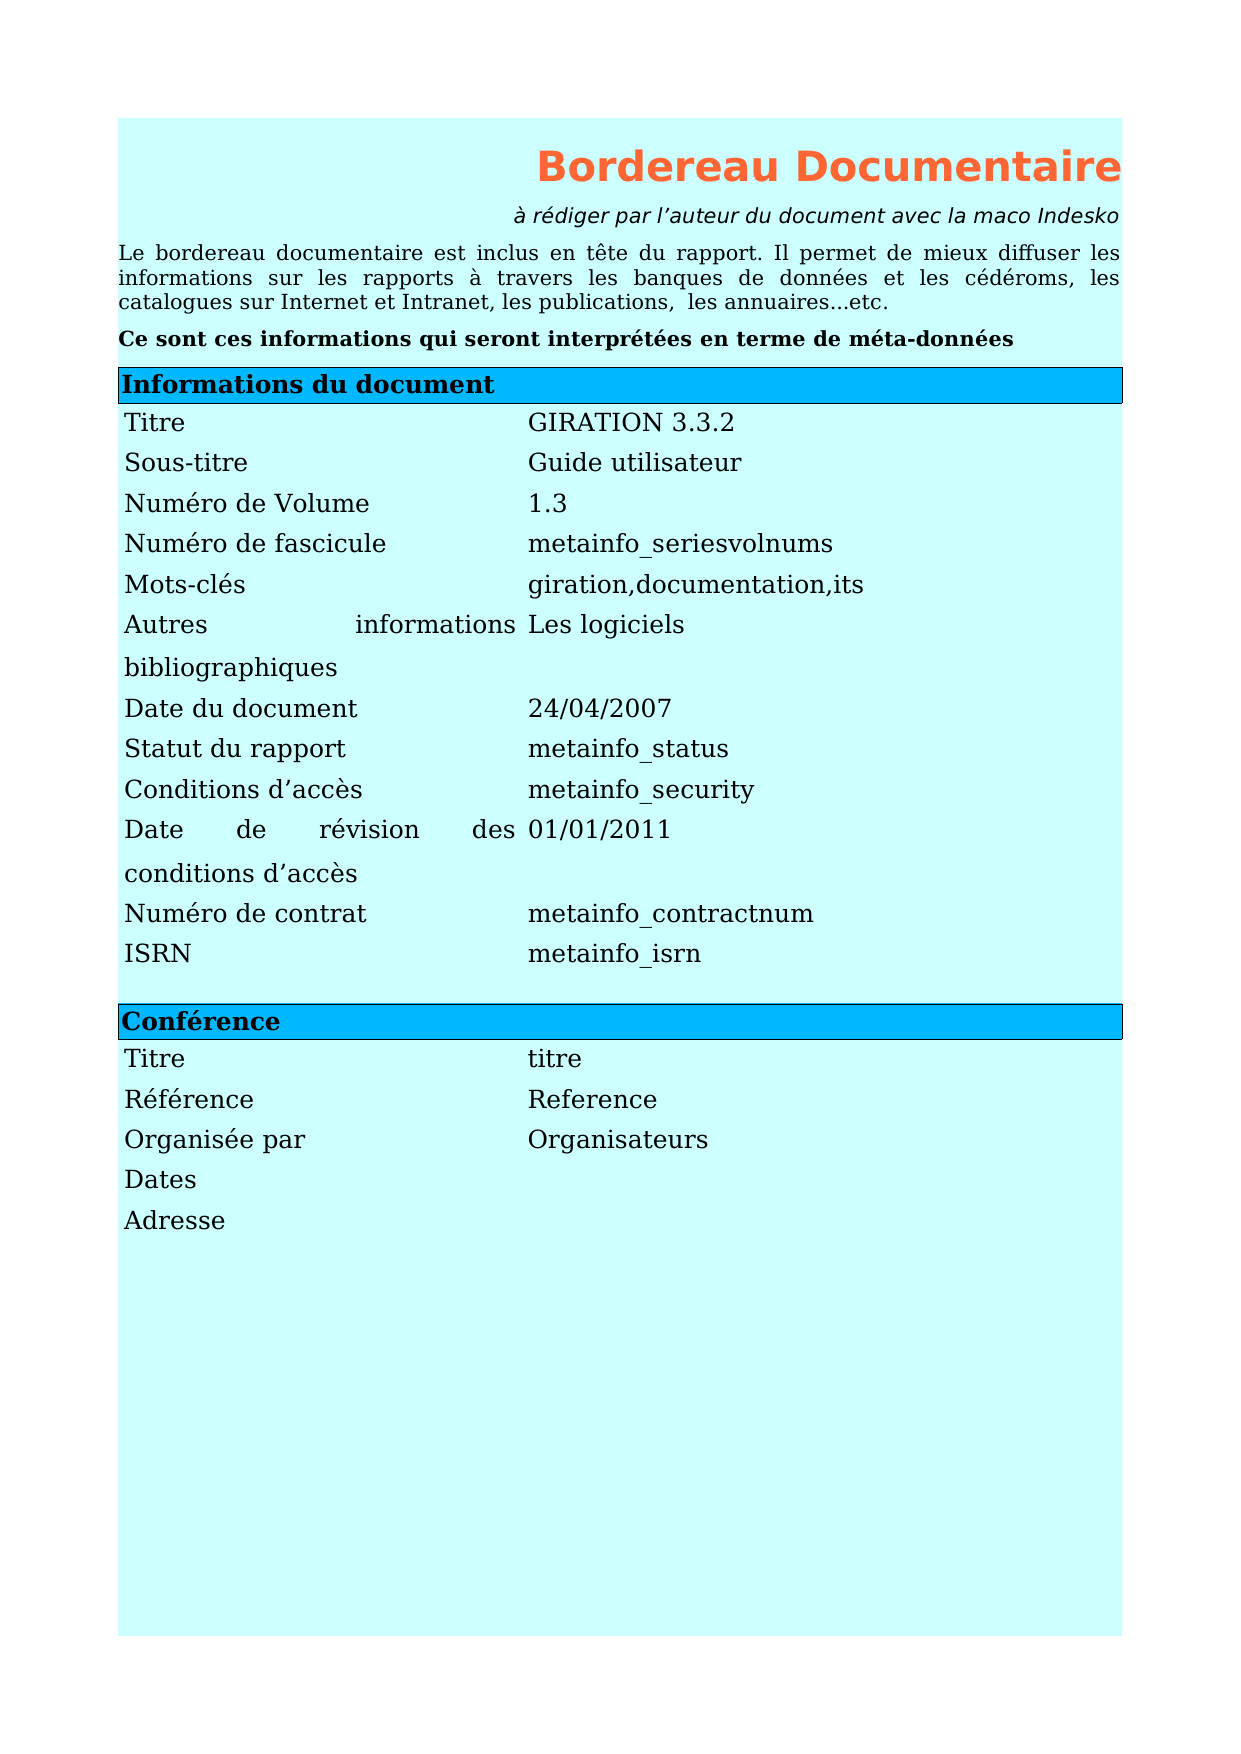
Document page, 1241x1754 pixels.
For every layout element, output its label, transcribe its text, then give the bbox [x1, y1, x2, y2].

table_cell Reference [521, 1079, 1122, 1120]
table_cell Référence [118, 1079, 521, 1120]
table_cell Sous-titre [118, 443, 522, 483]
table_cell [521, 1160, 1122, 1201]
table_cell 01/01/2011 [522, 810, 1122, 894]
table_cell Numéro de contrat [118, 894, 522, 934]
table_cell Date du document [118, 689, 522, 729]
table_header Titre [118, 404, 522, 443]
text Le bordereau documentaire est inclus en tête du rapport. Il permet de mieux diffuser les informations sur les rapports à travers les banques de données et les cédéroms, les catalogues sur Internet et Intranet, les publications, les annuaires...etc. [118, 241, 1122, 314]
table_cell Numéro de fascicule [118, 524, 522, 564]
table_cell Mots-clés [118, 564, 522, 605]
table_cell ISRN [118, 934, 522, 974]
table_header titre [521, 1040, 1122, 1079]
text Ce sont ces informations qui seront interprétées en terme de méta-données [118, 327, 1122, 352]
table_cell metainfo_isrn [522, 934, 1122, 974]
text Conférence [119, 1005, 1122, 1039]
table_cell Date de révision des conditions d’accès [118, 810, 522, 894]
title Bordereau Documentaire [118, 143, 1122, 192]
table_cell Les logiciels [522, 605, 1122, 688]
table_cell Organisée par [118, 1120, 521, 1160]
table_cell Conditions d’accès [118, 769, 522, 810]
table_cell Numéro de Volume [118, 484, 522, 524]
table_cell metainfo_status [522, 729, 1122, 769]
table_cell 24/04/2007 [522, 689, 1122, 729]
table_cell Dates [118, 1160, 521, 1201]
table_cell giration,documentation,its [522, 564, 1122, 605]
table_cell metainfo_contractnum [522, 894, 1122, 934]
table_cell Autres informations bibliographiques [118, 605, 522, 688]
table_cell metainfo_security [522, 769, 1122, 810]
table_cell Guide utilisateur [522, 443, 1122, 483]
text à rédiger par l’auteur du document avec la maco Indesko [118, 204, 1122, 229]
table_header Titre [118, 1040, 521, 1079]
table_cell 1.3 [522, 484, 1122, 524]
table_cell metainfo_seriesvolnums [522, 524, 1122, 564]
table_header GIRATION 3.3.2 [522, 404, 1122, 443]
table_cell [521, 1201, 1122, 1241]
table_cell Organisateurs [521, 1120, 1122, 1160]
table_cell Adresse [118, 1201, 521, 1241]
text Informations du document [119, 368, 1122, 403]
table_cell Statut du rapport [118, 729, 522, 769]
